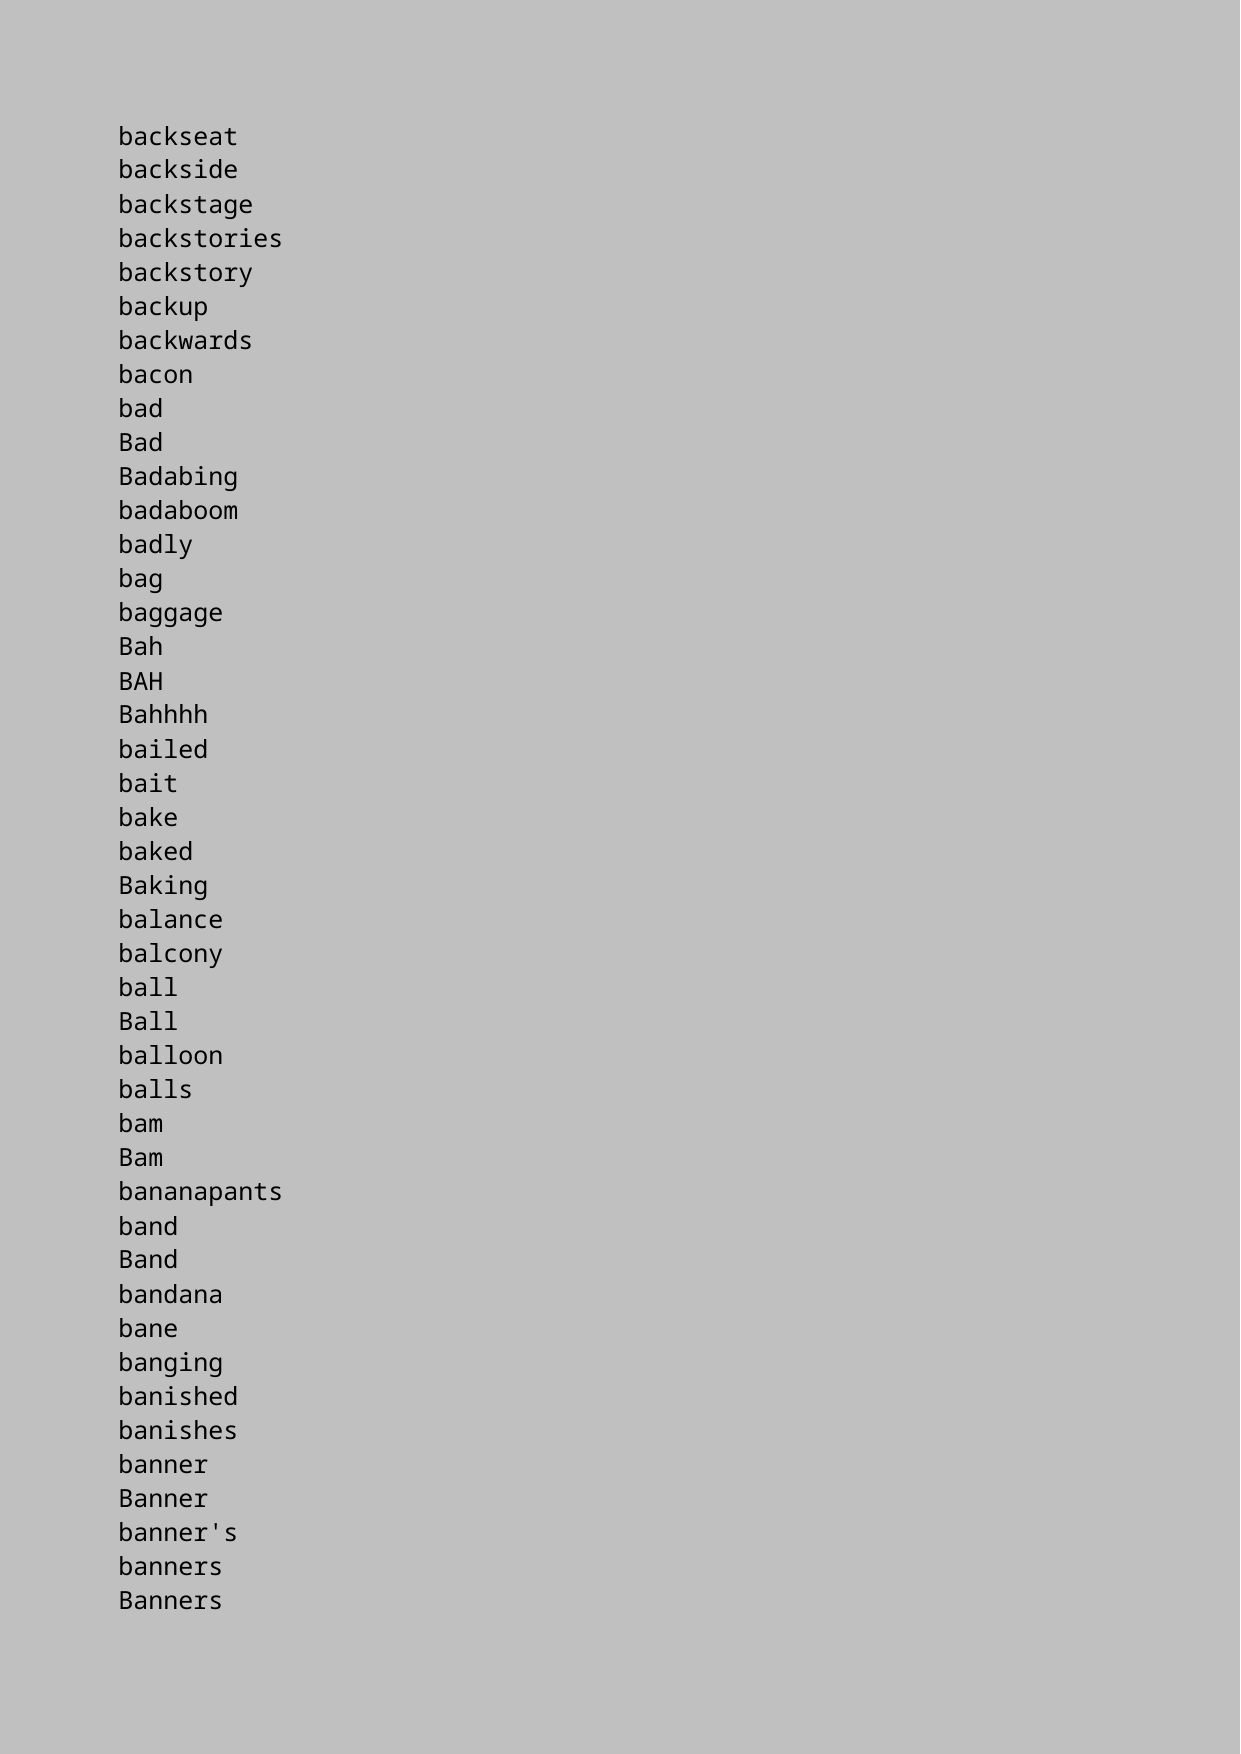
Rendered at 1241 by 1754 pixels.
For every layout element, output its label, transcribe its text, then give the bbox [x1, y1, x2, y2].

text bake [118, 799, 1122, 833]
text bad [118, 391, 1122, 425]
text Bad [118, 425, 1122, 459]
text bacon [118, 357, 1122, 391]
text balloon [118, 1038, 1122, 1072]
text bananapants [118, 1174, 1122, 1208]
text Badabing [118, 459, 1122, 493]
text Baking [118, 867, 1122, 902]
text baggage [118, 595, 1122, 629]
text balance [118, 902, 1122, 936]
text bailed [118, 731, 1122, 765]
text backstage [118, 186, 1122, 220]
text ball [118, 970, 1122, 1004]
text baked [118, 833, 1122, 867]
text Bahhhh [118, 697, 1122, 731]
text backwards [118, 322, 1122, 357]
text backstories [118, 220, 1122, 254]
text backstory [118, 254, 1122, 288]
text Banners [118, 1583, 1122, 1617]
text banners [118, 1549, 1122, 1583]
text bane [118, 1310, 1122, 1344]
text bandana [118, 1276, 1122, 1310]
text banner's [118, 1515, 1122, 1549]
text banished [118, 1378, 1122, 1412]
text bam [118, 1106, 1122, 1140]
text backseat [118, 118, 1122, 152]
text banner [118, 1447, 1122, 1481]
text Band [118, 1242, 1122, 1276]
text banishes [118, 1412, 1122, 1447]
text bait [118, 765, 1122, 799]
text Ball [118, 1004, 1122, 1038]
text badly [118, 527, 1122, 561]
text Banner [118, 1481, 1122, 1515]
text backup [118, 288, 1122, 322]
text Bah [118, 629, 1122, 663]
text balcony [118, 936, 1122, 970]
text backside [118, 152, 1122, 186]
text band [118, 1208, 1122, 1242]
text Bam [118, 1140, 1122, 1174]
text badaboom [118, 493, 1122, 527]
text bag [118, 561, 1122, 595]
text BAH [118, 663, 1122, 697]
text banging [118, 1344, 1122, 1378]
text balls [118, 1072, 1122, 1106]
